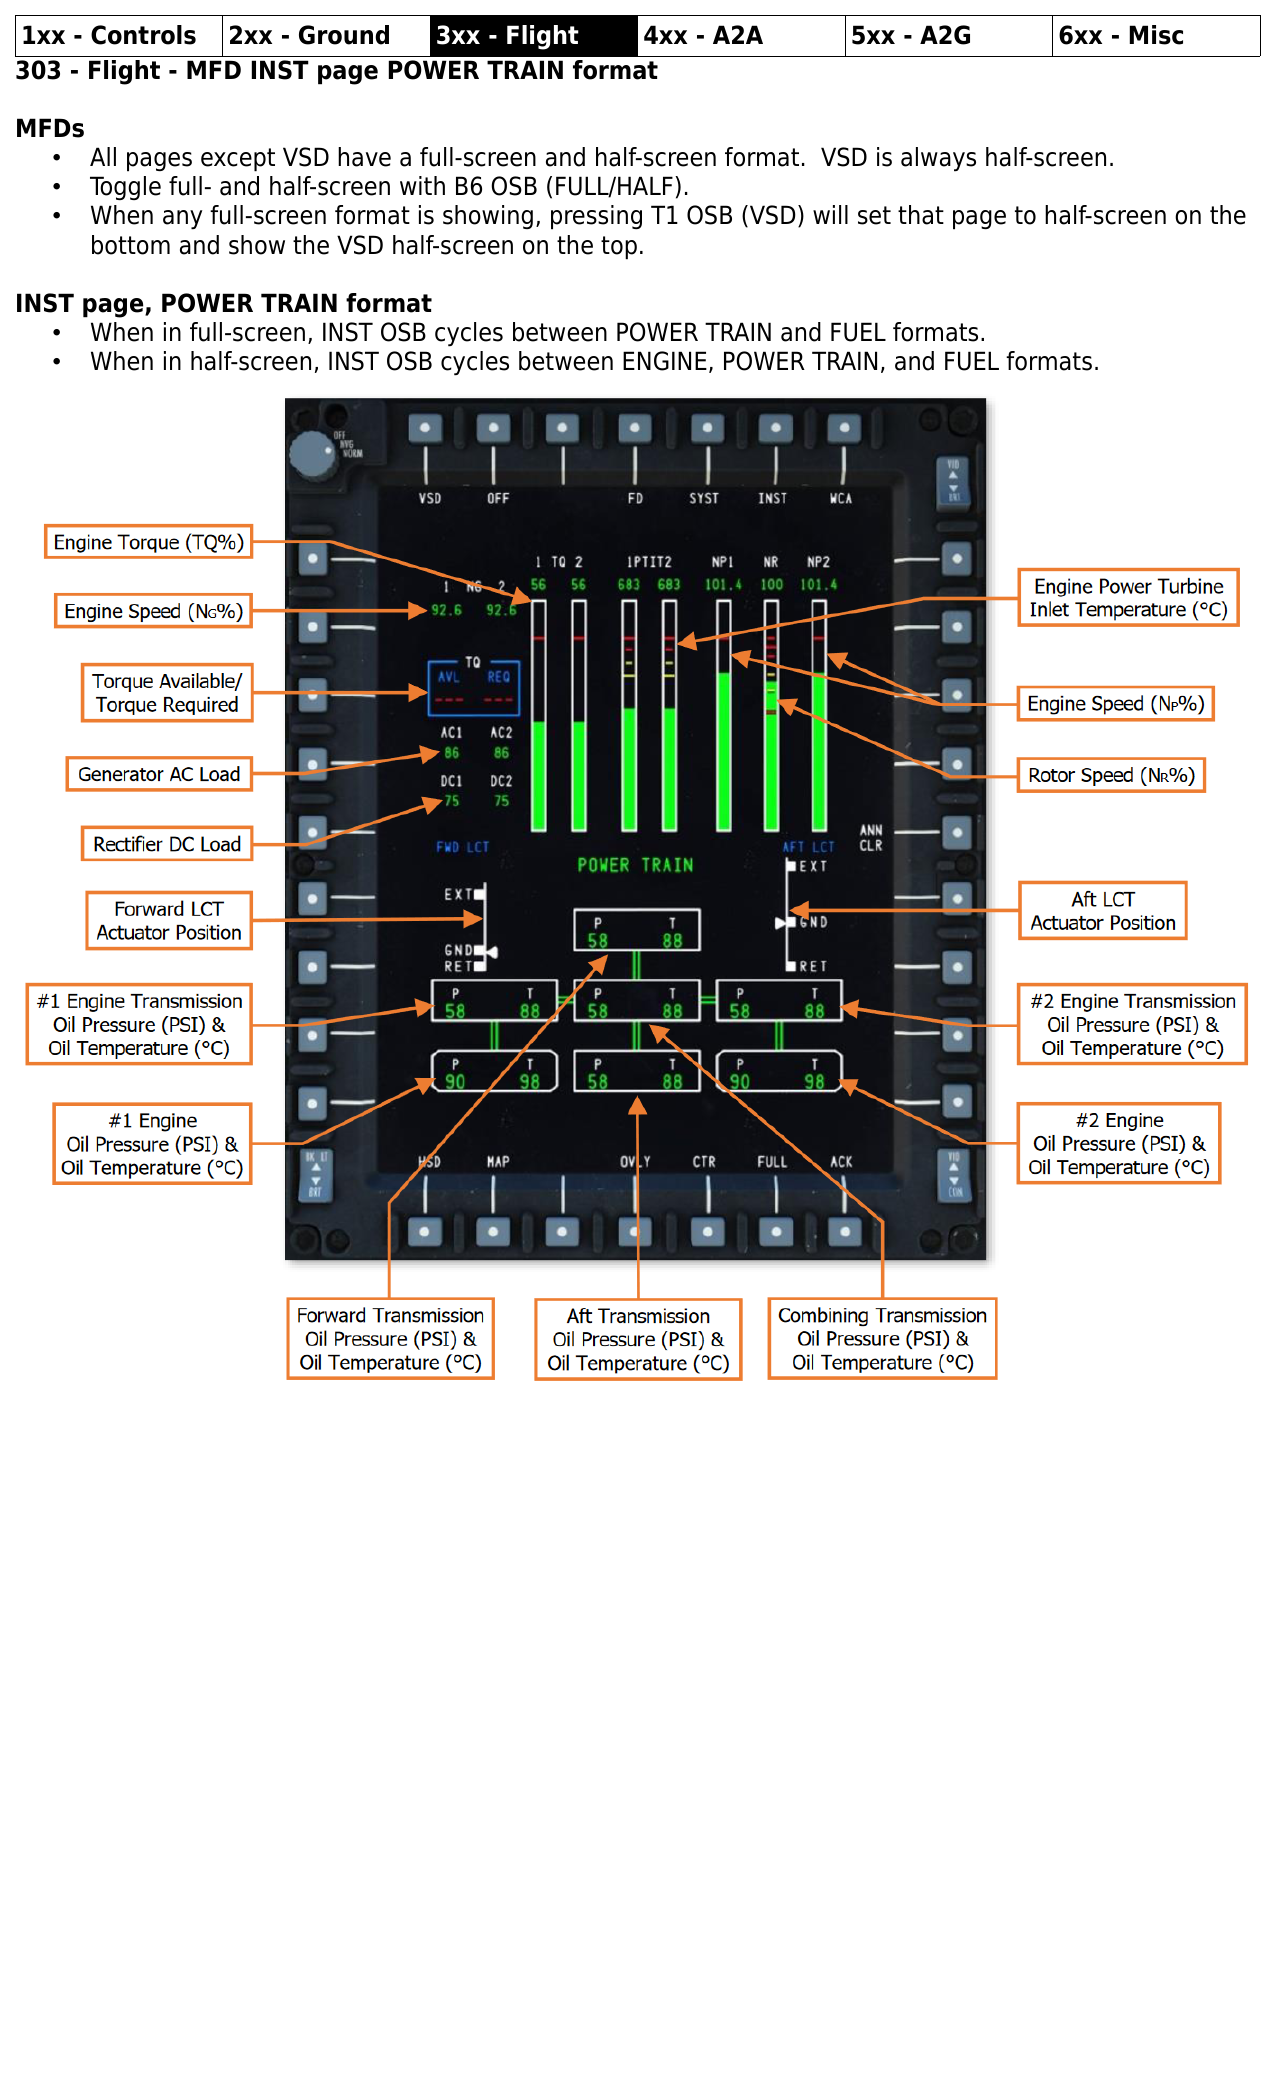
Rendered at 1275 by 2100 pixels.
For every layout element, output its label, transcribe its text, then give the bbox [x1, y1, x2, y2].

picture [15, 376, 1261, 1400]
text INST page, POWER TRAIN format [15, 289, 1260, 318]
table_header 4xx - A2A [638, 16, 845, 56]
table_header 5xx - A2G [846, 16, 1052, 56]
list When in full-screen, INST OSB cycles between POWER TRAIN and FUEL formats. [52, 318, 1260, 347]
table_header 2xx - Ground [223, 16, 430, 56]
list When in half-screen, INST OSB cycles between ENGINE, POWER TRAIN, and FUEL formats. [52, 347, 1260, 376]
list When any full-screen format is showing, pressing T1 OSB (VSD) will set that page to half-screen on the bottom and show the VSD half-screen on the top. [52, 202, 1260, 260]
table_header 6xx - Misc [1053, 16, 1260, 56]
text 303 - Flight - MFD INST page POWER TRAIN format [15, 57, 1260, 85]
list All pages except VSD have a full-screen and half-screen format. VSD is always half-screen. [52, 143, 1260, 172]
list Toggle full- and half-screen with B6 OSB (FULL/HALF). [52, 172, 1260, 202]
text MFDs [15, 114, 1260, 143]
table_header 3xx - Flight [431, 16, 637, 56]
table_header 1xx - Controls [16, 16, 222, 56]
